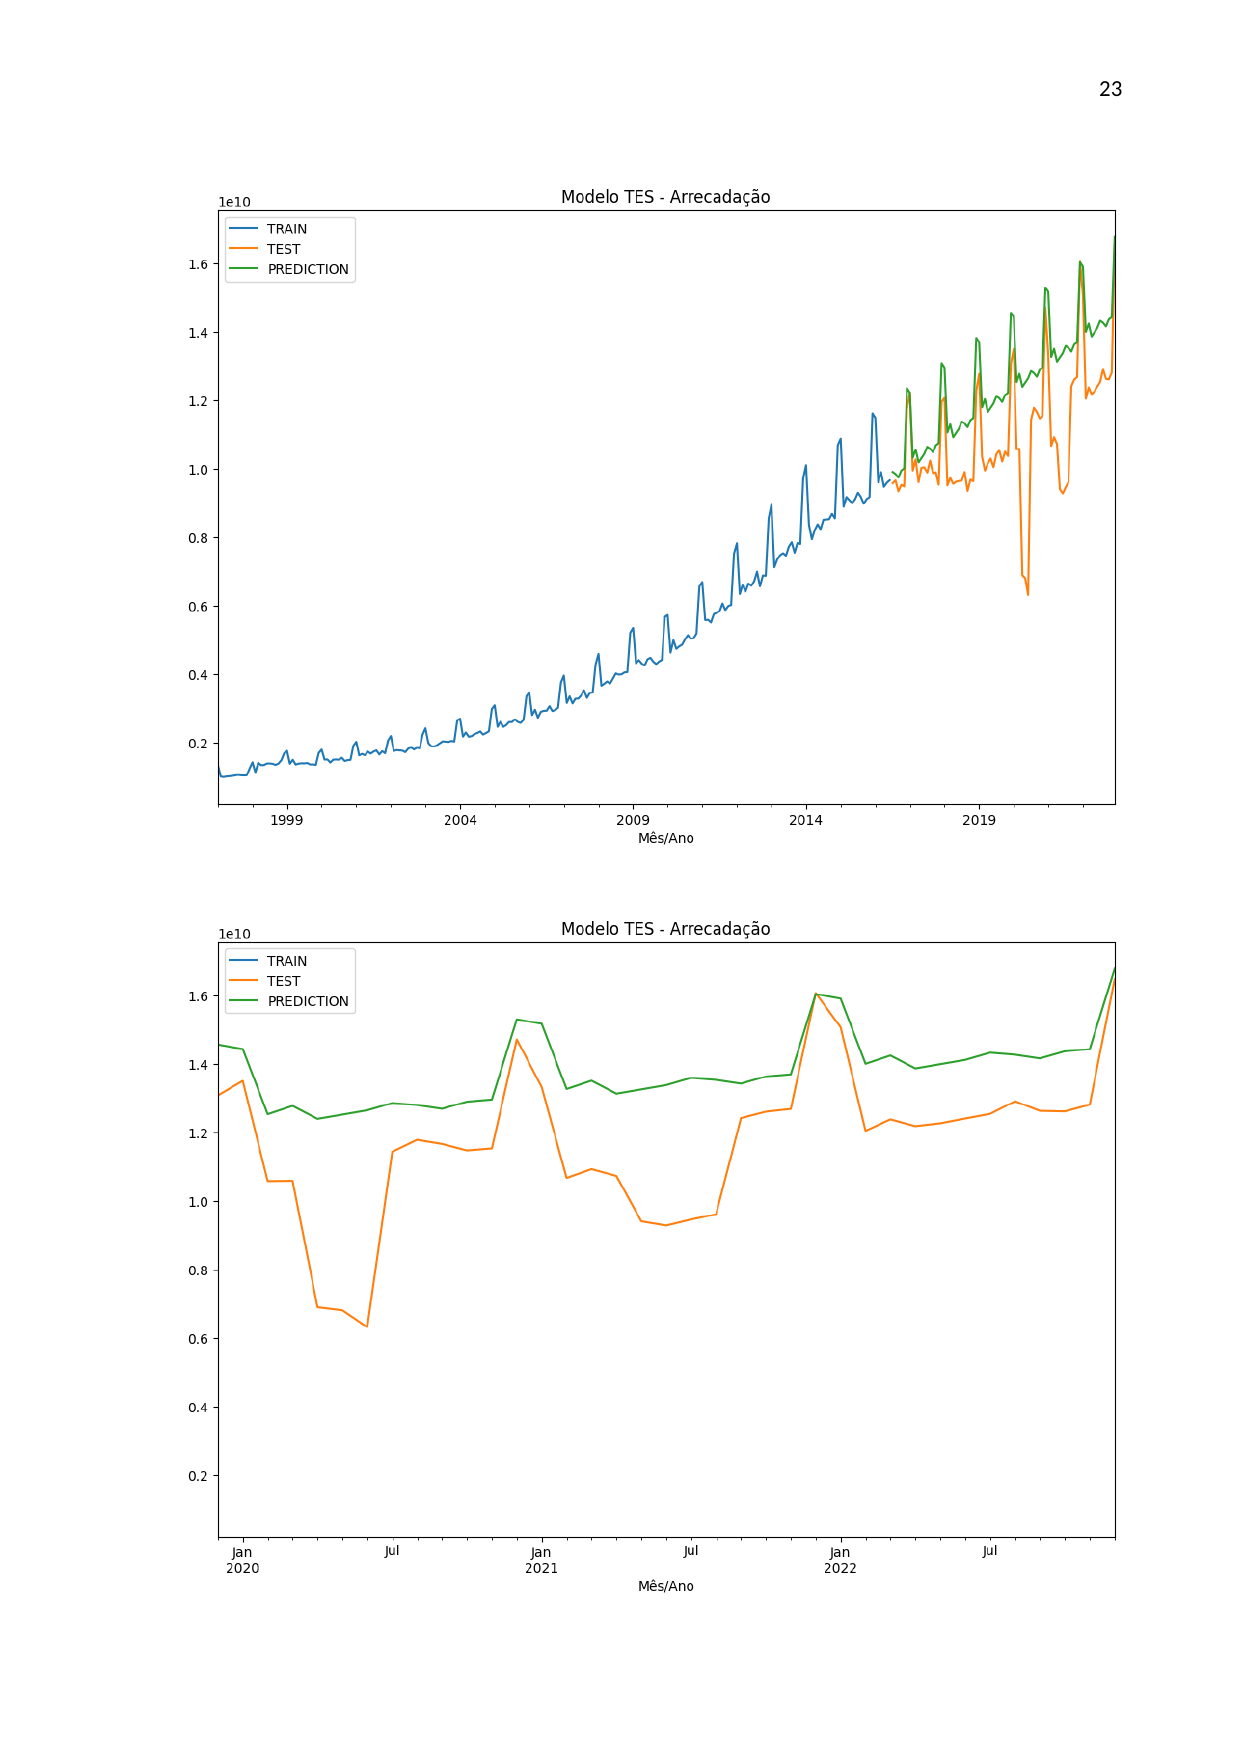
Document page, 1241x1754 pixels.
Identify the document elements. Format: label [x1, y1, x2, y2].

picture [177, 911, 1123, 1603]
picture [177, 179, 1123, 855]
